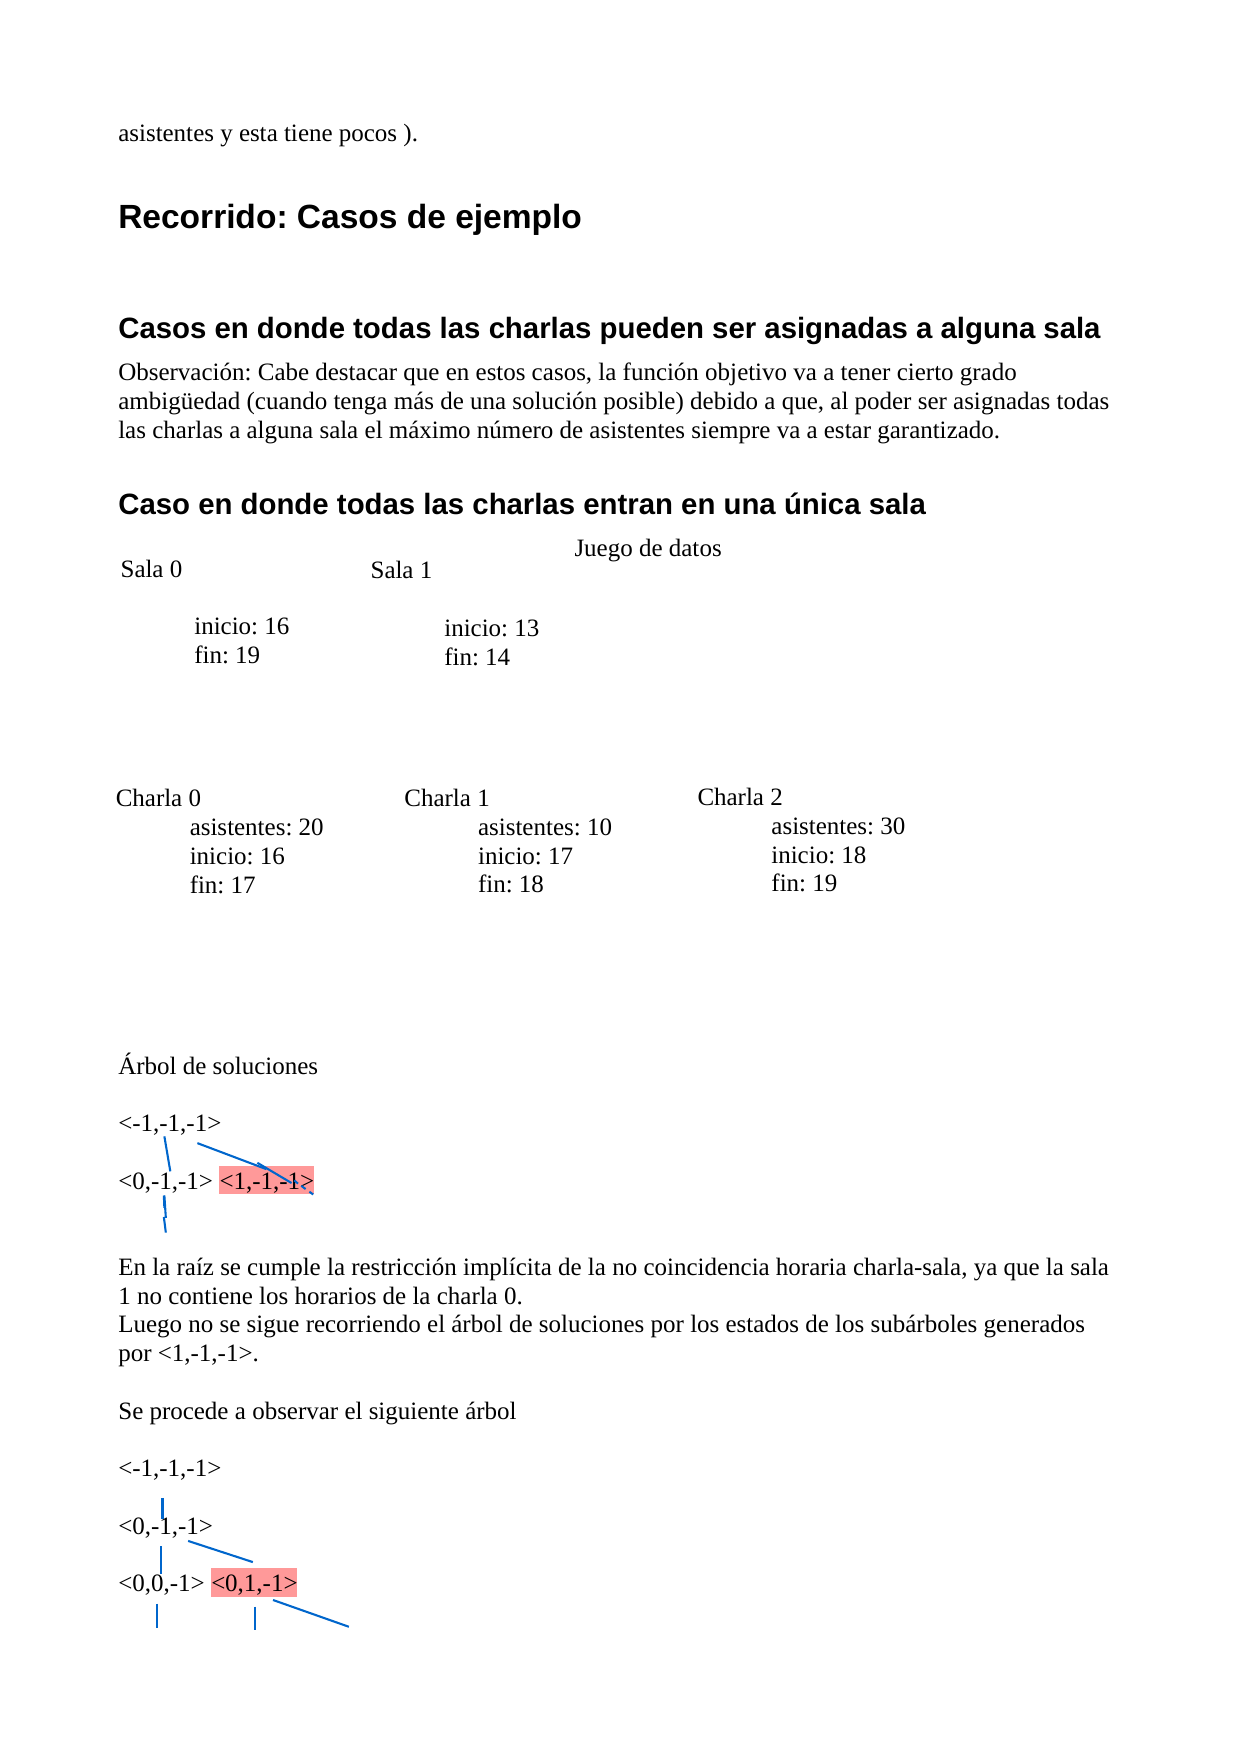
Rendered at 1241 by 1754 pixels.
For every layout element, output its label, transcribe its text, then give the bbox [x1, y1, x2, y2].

text <-1,-1,-1> [118, 1453, 1122, 1482]
text [120, 669, 324, 740]
text <-1,-1,-1> [118, 1108, 1122, 1137]
text Juego de datos [118, 533, 1122, 562]
text asistentes: 30 [697, 811, 942, 840]
text Charla 2 [697, 782, 942, 811]
text Charla 1 [404, 783, 649, 812]
text fin: 18 [404, 869, 649, 898]
text <0,0,-1> <0,1,-1> [118, 1568, 1122, 1597]
text inicio: 13 [370, 613, 574, 642]
subtitle Casos en donde todas las charlas pueden ser asignadas a alguna sala [118, 311, 1122, 345]
text <0,-1,-1> [118, 1511, 1122, 1539]
text Sala 0 [120, 554, 324, 582]
subtitle Caso en donde todas las charlas entran en una única sala [118, 487, 1122, 521]
text fin: 14 [370, 642, 574, 671]
text inicio: 17 [404, 841, 649, 869]
text inicio: 18 [697, 840, 942, 868]
text <0,-1,-1> <1,-1,-1> [118, 1166, 1122, 1194]
text asistentes y esta tiene pocos ). [118, 118, 1122, 147]
text asistentes: 20 [116, 812, 360, 841]
text fin: 19 [120, 640, 324, 669]
text [370, 584, 574, 613]
text Sala 1 [370, 556, 574, 584]
text Charla 0 [116, 783, 360, 812]
text fin: 17 [116, 870, 360, 898]
text Observación: Cabe destacar que en estos casos, la función objetivo va a tener cierto grado ambigüedad (cuando tenga más de una solución posible) debido a que, al poder ser asignadas todas las charlas a alguna sala el máximo número de asistentes siempre va a estar garantizado. [118, 357, 1122, 444]
text inicio: 16 [120, 611, 324, 640]
subtitle Recorrido: Casos de ejemplo [118, 196, 1122, 235]
text inicio: 16 [116, 841, 360, 870]
text Árbol de soluciones [118, 1051, 1122, 1079]
text En la raíz se cumple la restricción implícita de la no coincidencia horaria charla-sala, ya que la sala 1 no contiene los horarios de la charla 0. [118, 1252, 1122, 1309]
text [120, 582, 324, 611]
text asistentes: 10 [404, 812, 649, 841]
text Luego no se sigue recorriendo el árbol de soluciones por los estados de los subárboles generados por <1,-1,-1>. [118, 1309, 1122, 1367]
text [370, 671, 574, 742]
text fin: 19 [697, 868, 942, 897]
text Se procede a observar el siguiente árbol [118, 1396, 1122, 1424]
